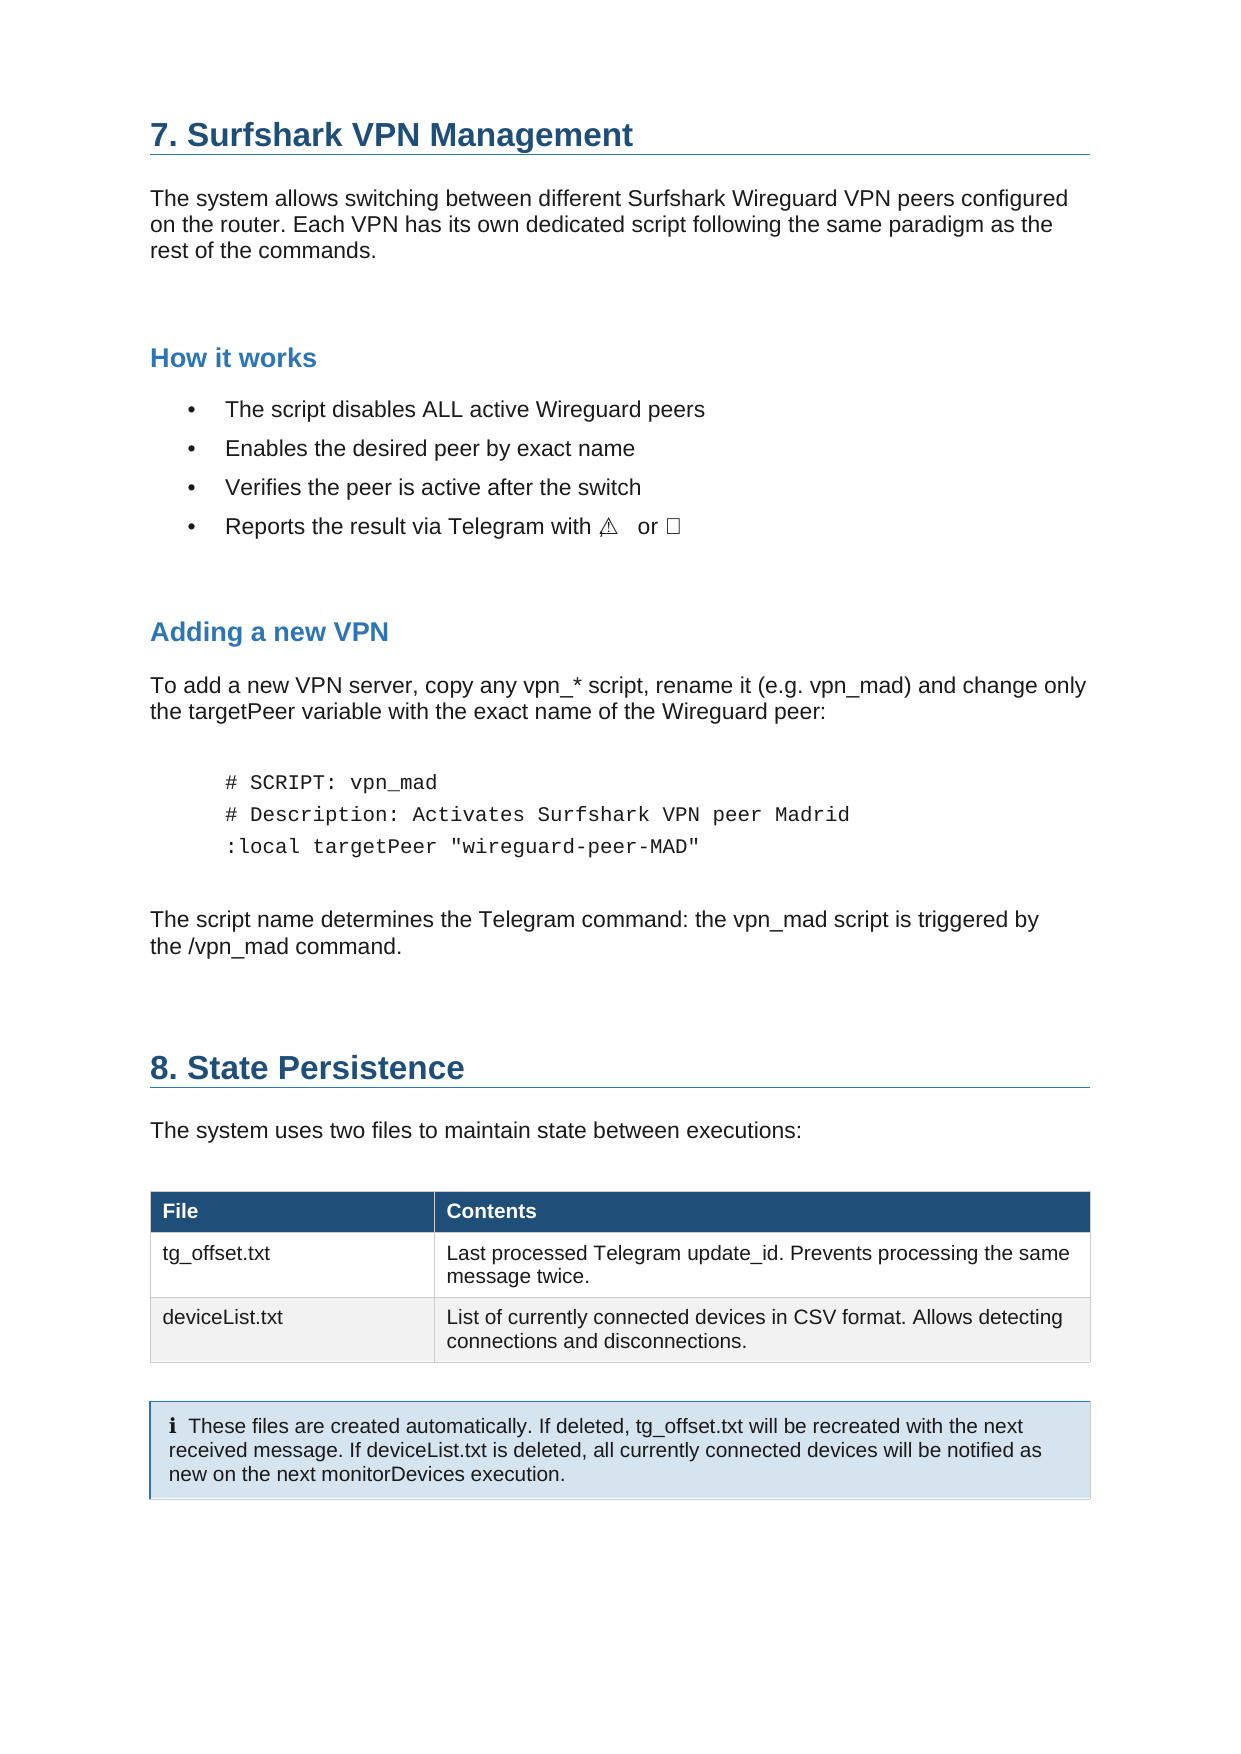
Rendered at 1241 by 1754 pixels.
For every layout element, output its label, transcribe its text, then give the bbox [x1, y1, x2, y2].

text Adding a new VPN [150, 616, 1090, 647]
table_cell deviceList.txt [151, 1298, 434, 1361]
text The system allows switching between different Surfshark Wireguard VPN peers configured on the router. Each VPN has its own dedicated script following the same paradigm as the rest of the commands. [150, 184, 1090, 264]
list The script disables ALL active Wireguard peers [187, 396, 1090, 423]
text 8. State Persistence [150, 1048, 1090, 1087]
table_cell tg_offset.txt [151, 1233, 434, 1297]
text The script name determines the Telegram command: the vpn_mad script is triggered by the /vpn_mad command. [150, 906, 1090, 959]
text The system uses two files to maintain state between executions: [150, 1117, 1090, 1143]
text # SCRIPT: vpn_mad [225, 772, 1090, 795]
text How it works [150, 342, 1090, 373]
text To add a new VPN server, copy any vpn_* script, rename it (e.g. vpn_mad) and change only the targetPeer variable with the exact name of the Wireguard peer: [150, 672, 1090, 724]
table_cell List of currently connected devices in CSV format. Allows detecting connections and disconnections. [435, 1298, 1090, 1361]
list Verifies the peer is active after the switch [187, 474, 1090, 500]
table_header ℹ️ These files are created automatically. If deleted, tg_offset.txt will be recreated with the next received message. If deviceList.txt is deleted, all currently connected devices will be notified as new on the next monitorDevices execution. [151, 1402, 1090, 1498]
table_cell Last processed Telegram update_id. Prevents processing the same message twice. [435, 1233, 1090, 1297]
text :local targetPeer "wireguard-peer-MAD" [225, 836, 1090, 859]
table_header Contents [435, 1192, 1090, 1232]
text 7. Surfshark VPN Management [150, 115, 1090, 154]
list Reports the result via Telegram with ✅, ⚠️ or ❌ [187, 513, 1090, 539]
table_header File [151, 1192, 434, 1232]
text # Description: Activates Surfshark VPN peer Madrid [225, 804, 1090, 827]
list Enables the desired peer by exact name [187, 435, 1090, 461]
